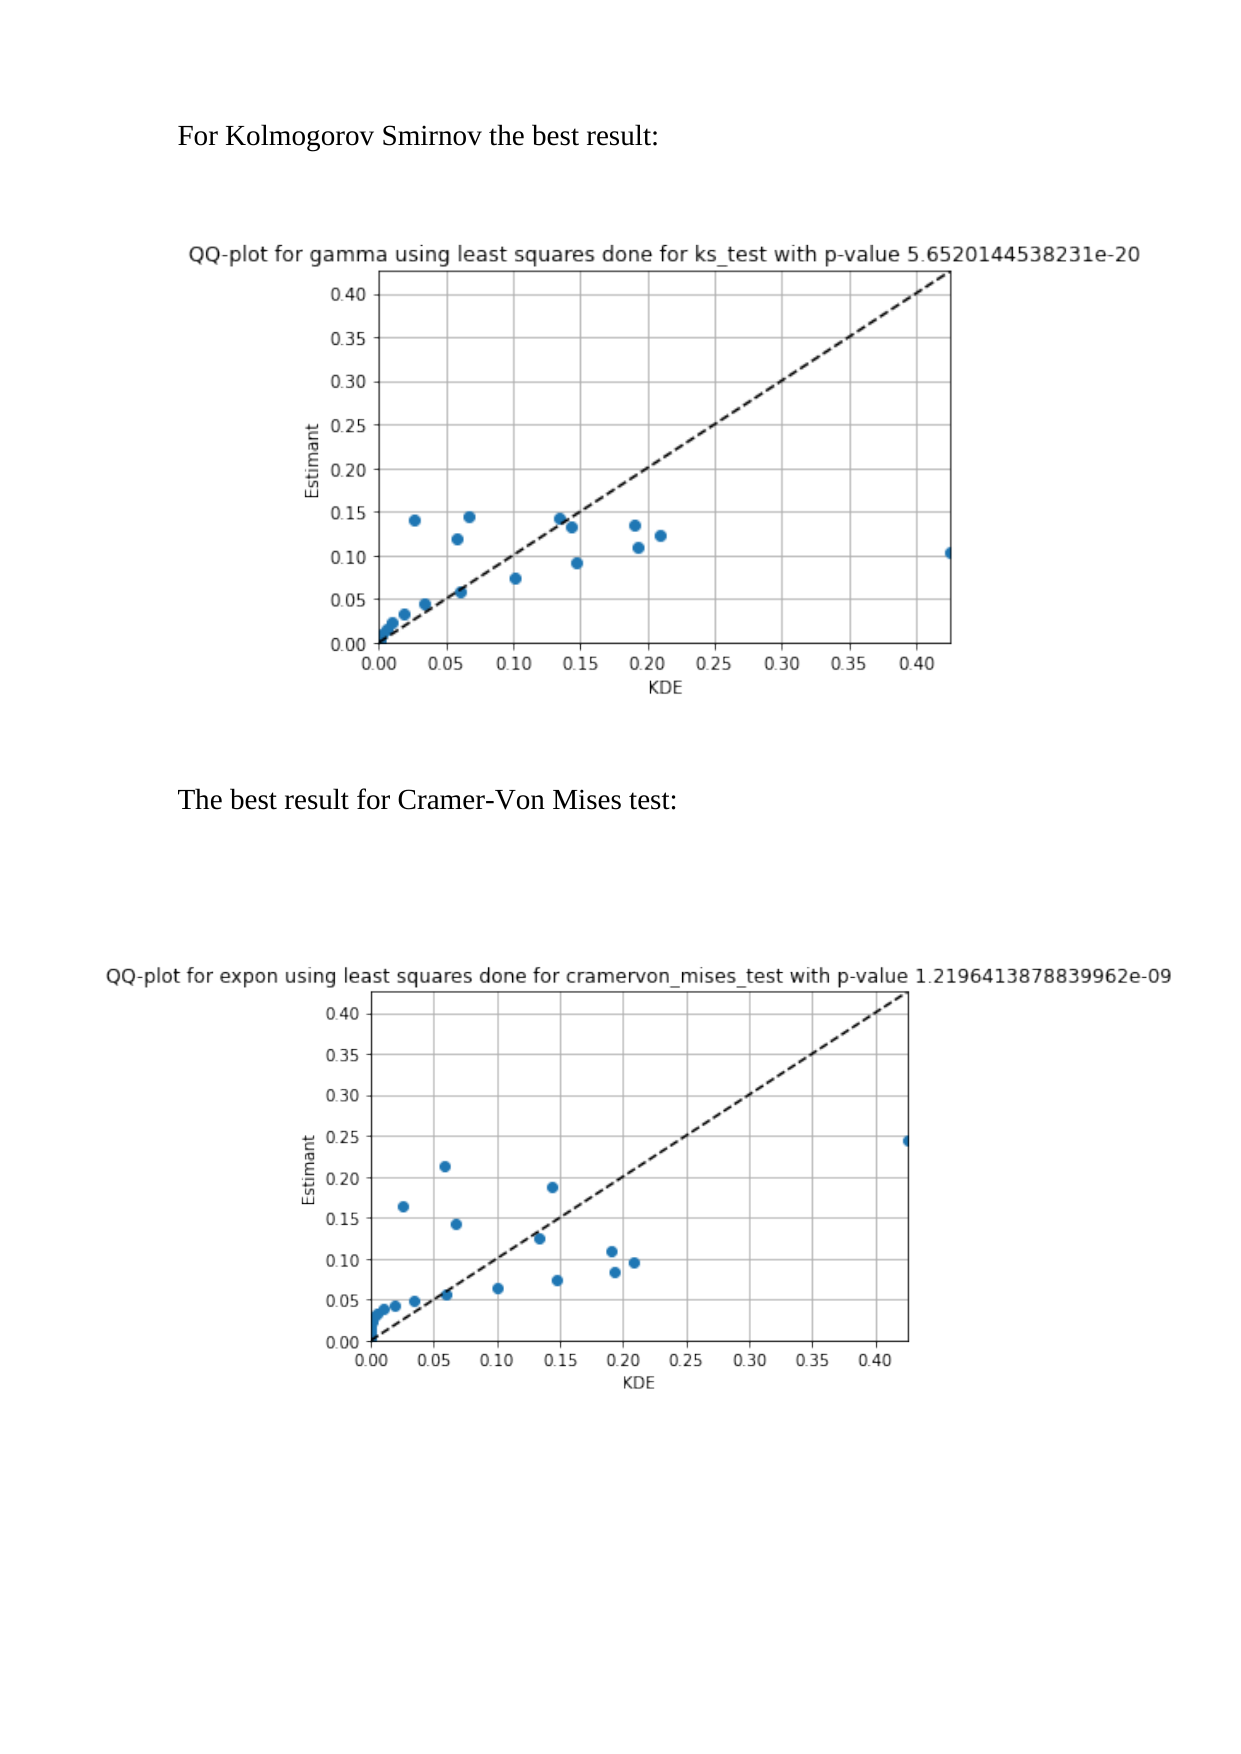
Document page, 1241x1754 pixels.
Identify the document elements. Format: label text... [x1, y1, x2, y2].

text For Kolmogorov Smirnov the best result: [177, 118, 1152, 152]
picture [177, 233, 1152, 708]
picture [95, 956, 1184, 1402]
text The best result for Cramer-Von Mises test: [177, 782, 1152, 816]
